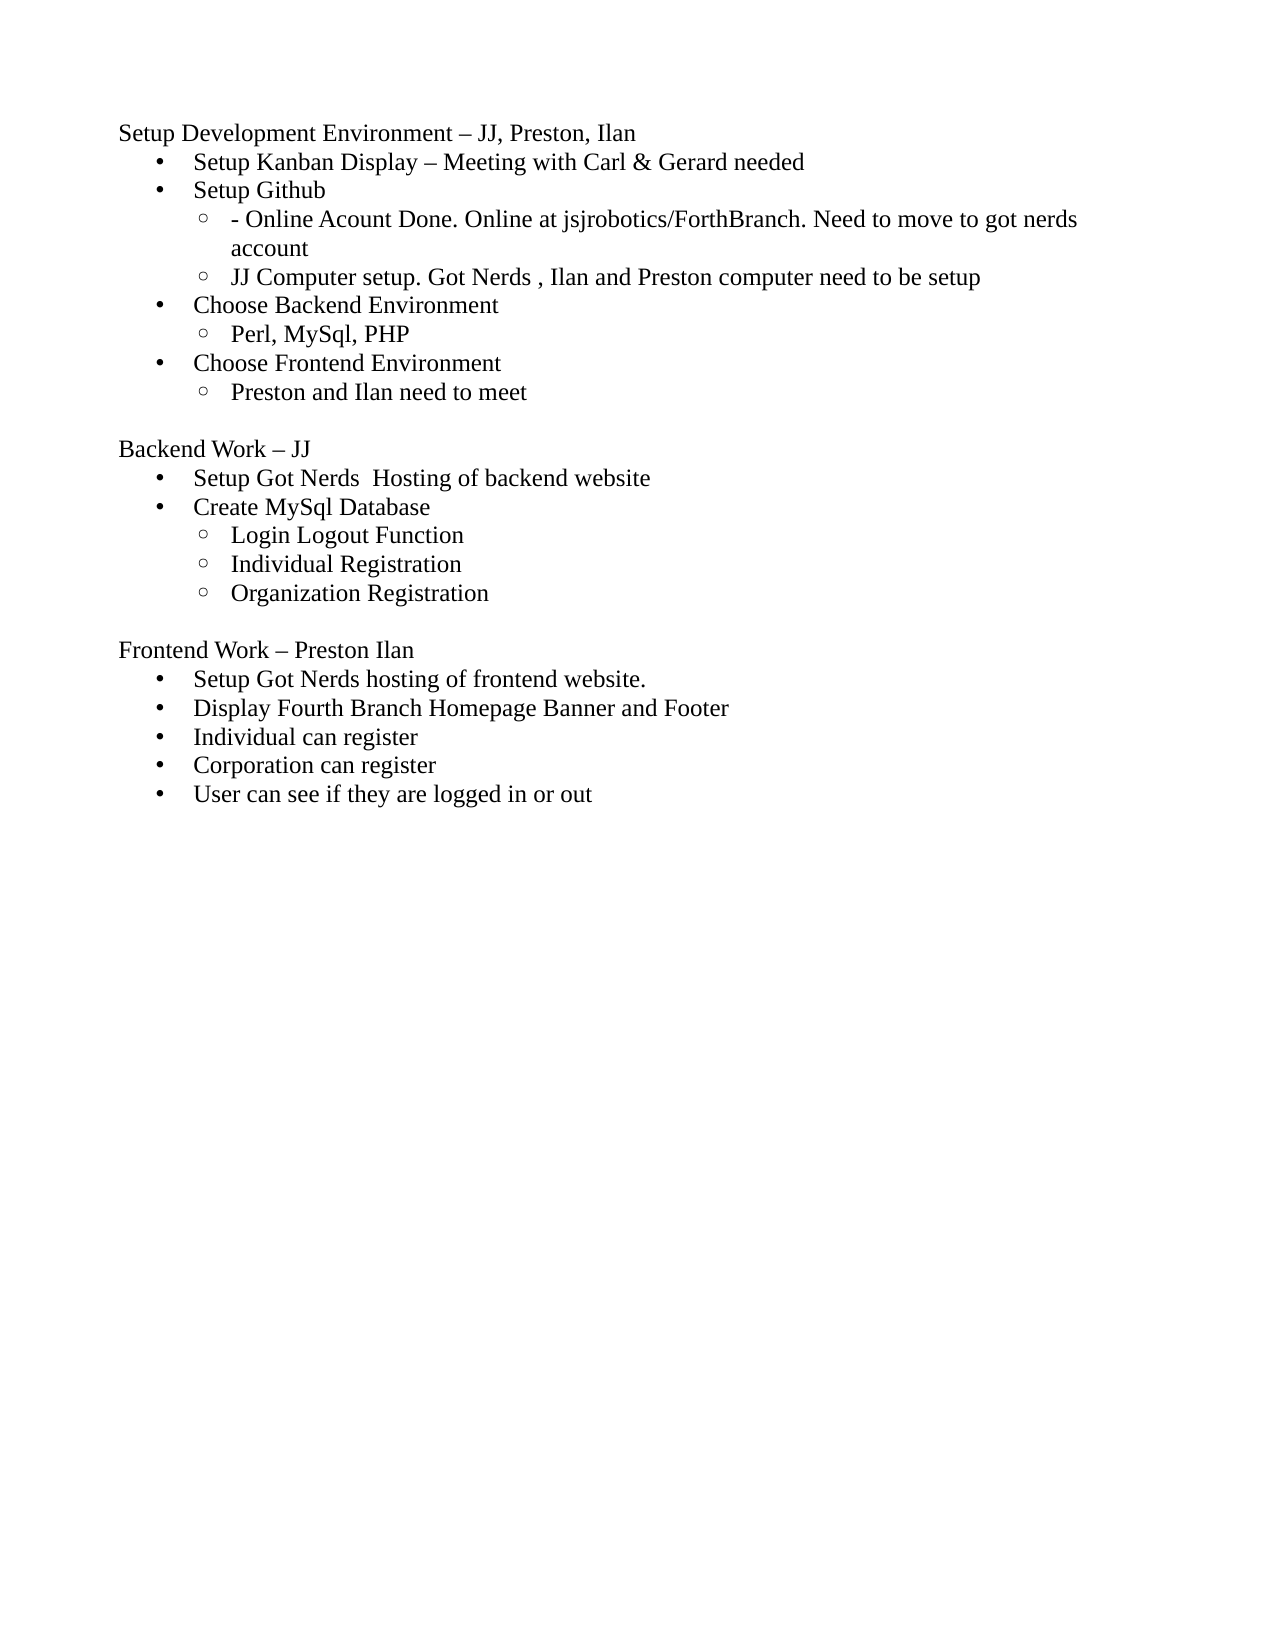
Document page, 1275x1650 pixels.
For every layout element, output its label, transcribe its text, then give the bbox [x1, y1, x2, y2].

text Frontend Work – Preston Ilan [118, 636, 1157, 664]
list Corporation can register [156, 751, 1157, 779]
list Setup Github [156, 176, 1157, 204]
list Setup Got Nerds hosting of frontend website. [156, 664, 1157, 693]
text Setup Development Environment – JJ, Preston, Ilan [118, 118, 1157, 147]
list Individual Registration [193, 549, 1157, 578]
list Preston and Ilan need to meet [193, 377, 1157, 406]
list Login Logout Function [193, 521, 1157, 549]
list Display Fourth Branch Homepage Banner and Footer [156, 693, 1157, 722]
list - Online Acount Done. Online at jsjrobotics/ForthBranch. Need to move to got nerds account [193, 204, 1157, 262]
list Organization Registration [193, 578, 1157, 607]
text Backend Work – JJ [118, 434, 1157, 463]
list Choose Frontend Environment [156, 348, 1157, 377]
list Create MySql Database [156, 492, 1157, 521]
list Choose Backend Environment [156, 291, 1157, 319]
list Individual can register [156, 722, 1157, 751]
list Setup Kanban Display – Meeting with Carl & Gerard needed [156, 147, 1157, 176]
list Perl, MySql, PHP [193, 319, 1157, 348]
list User can see if they are logged in or out [156, 779, 1157, 808]
list Setup Got Nerds Hosting of backend website [156, 463, 1157, 492]
list JJ Computer setup. Got Nerds , Ilan and Preston computer need to be setup [193, 262, 1157, 291]
